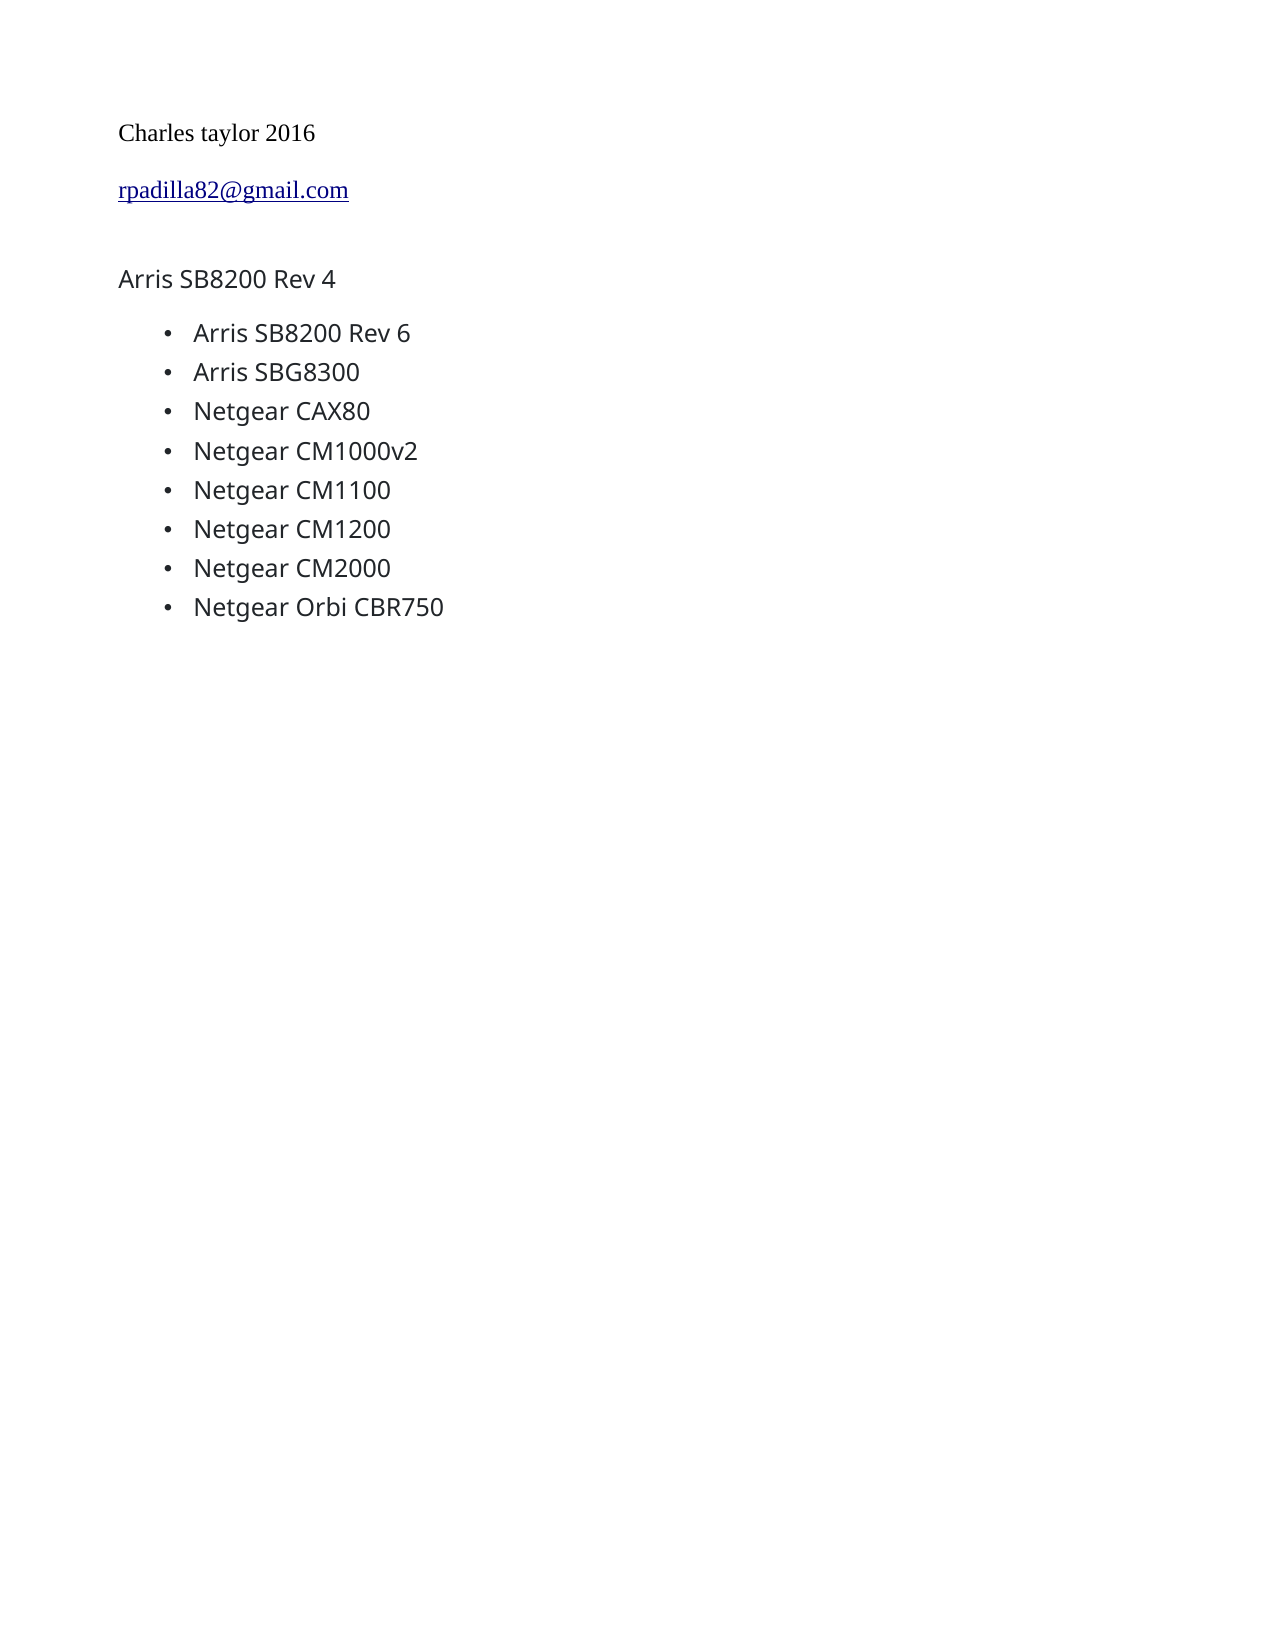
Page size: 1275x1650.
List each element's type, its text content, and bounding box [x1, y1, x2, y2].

list Netgear CM1100 [164, 472, 1157, 506]
text Charles taylor 2016 [118, 118, 1157, 147]
list Netgear CM1000v2 [164, 433, 1157, 467]
list Arris SB8200 Rev 6 [164, 316, 1157, 350]
list Netgear CM1200 [164, 511, 1157, 546]
list Netgear CAX80 [164, 394, 1157, 428]
list Arris SBG8300 [164, 355, 1157, 389]
list Netgear CM2000 [164, 551, 1157, 585]
text rpadilla82@gmail.com [118, 176, 1157, 204]
list Netgear Orbi CBR750 [164, 590, 1157, 624]
text Arris SB8200 Rev 4 [118, 262, 1157, 296]
